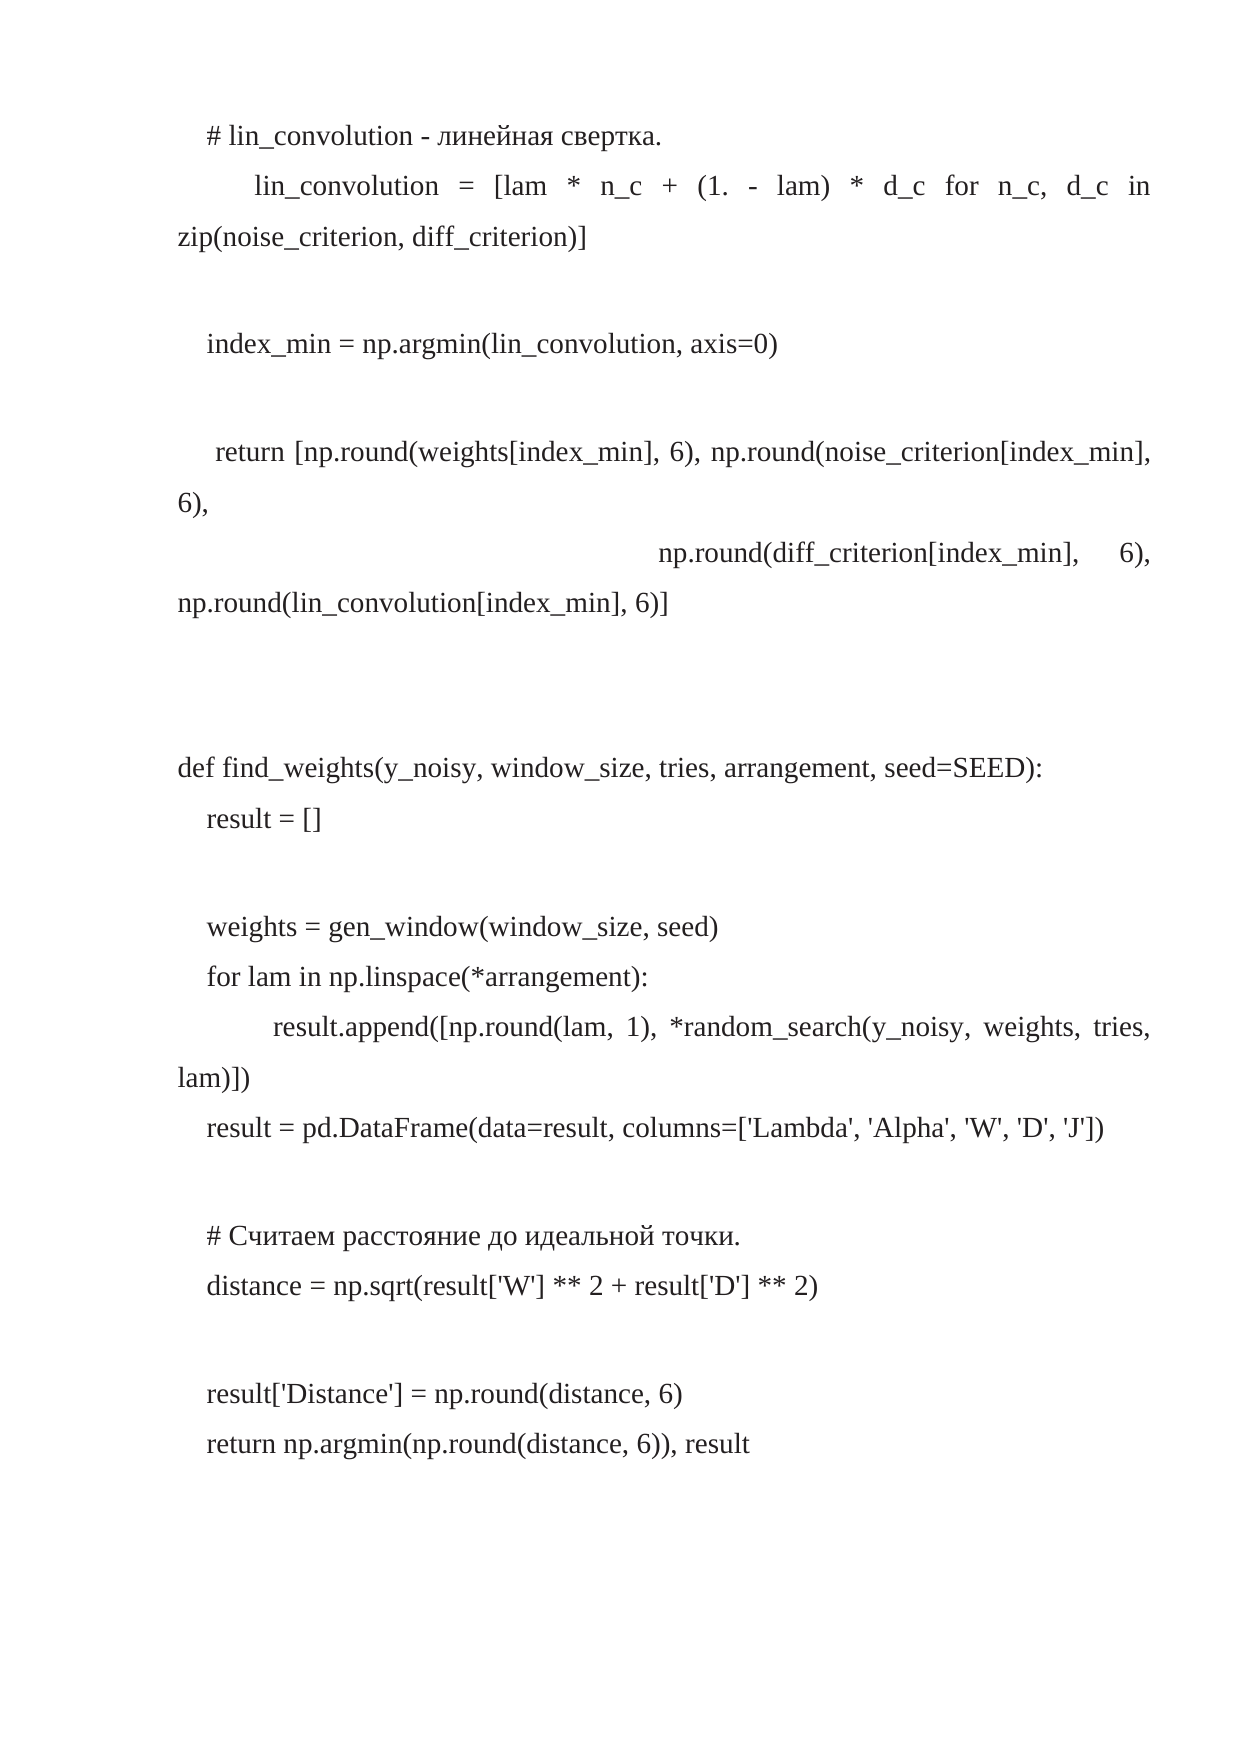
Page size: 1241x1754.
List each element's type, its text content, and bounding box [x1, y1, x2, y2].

subtitle return np.argmin(np.round(distance, 6)), result [177, 1426, 1152, 1460]
subtitle lin_convolution = [lam * n_c + (1. - lam) * d_c for n_c, d_c in zip(noise_criterion, diff_criterion)] [177, 168, 1152, 252]
subtitle result['Distance'] = np.round(distance, 6) [177, 1376, 1152, 1409]
subtitle result = pd.DataFrame(data=result, columns=['Lambda', 'Alpha', 'W', 'D', 'J']) [177, 1110, 1152, 1143]
subtitle return [np.round(weights[index_min], 6), np.round(noise_criterion[index_min], 6), [177, 434, 1152, 518]
subtitle result = [] [177, 801, 1152, 834]
subtitle index_min = np.argmin(lin_convolution, axis=0) [177, 327, 1152, 360]
subtitle result.append([np.round(lam, 1), *random_search(y_noisy, weights, tries, lam)]) [177, 1009, 1152, 1093]
subtitle for lam in np.linspace(*arrangement): [177, 959, 1152, 993]
subtitle weights = gen_window(window_size, seed) [177, 909, 1152, 942]
subtitle distance = np.sqrt(result['W'] ** 2 + result['D'] ** 2) [177, 1268, 1152, 1302]
subtitle # lin_convolution - линейная свертка. [177, 118, 1152, 152]
subtitle np.round(diff_criterion[index_min], 6), np.round(lin_convolution[index_min], 6)] [177, 535, 1152, 619]
subtitle def find_weights(y_noisy, window_size, tries, arrangement, seed=SEED): [177, 751, 1152, 784]
subtitle # Считаем расстояние до идеальной точки. [177, 1218, 1152, 1251]
